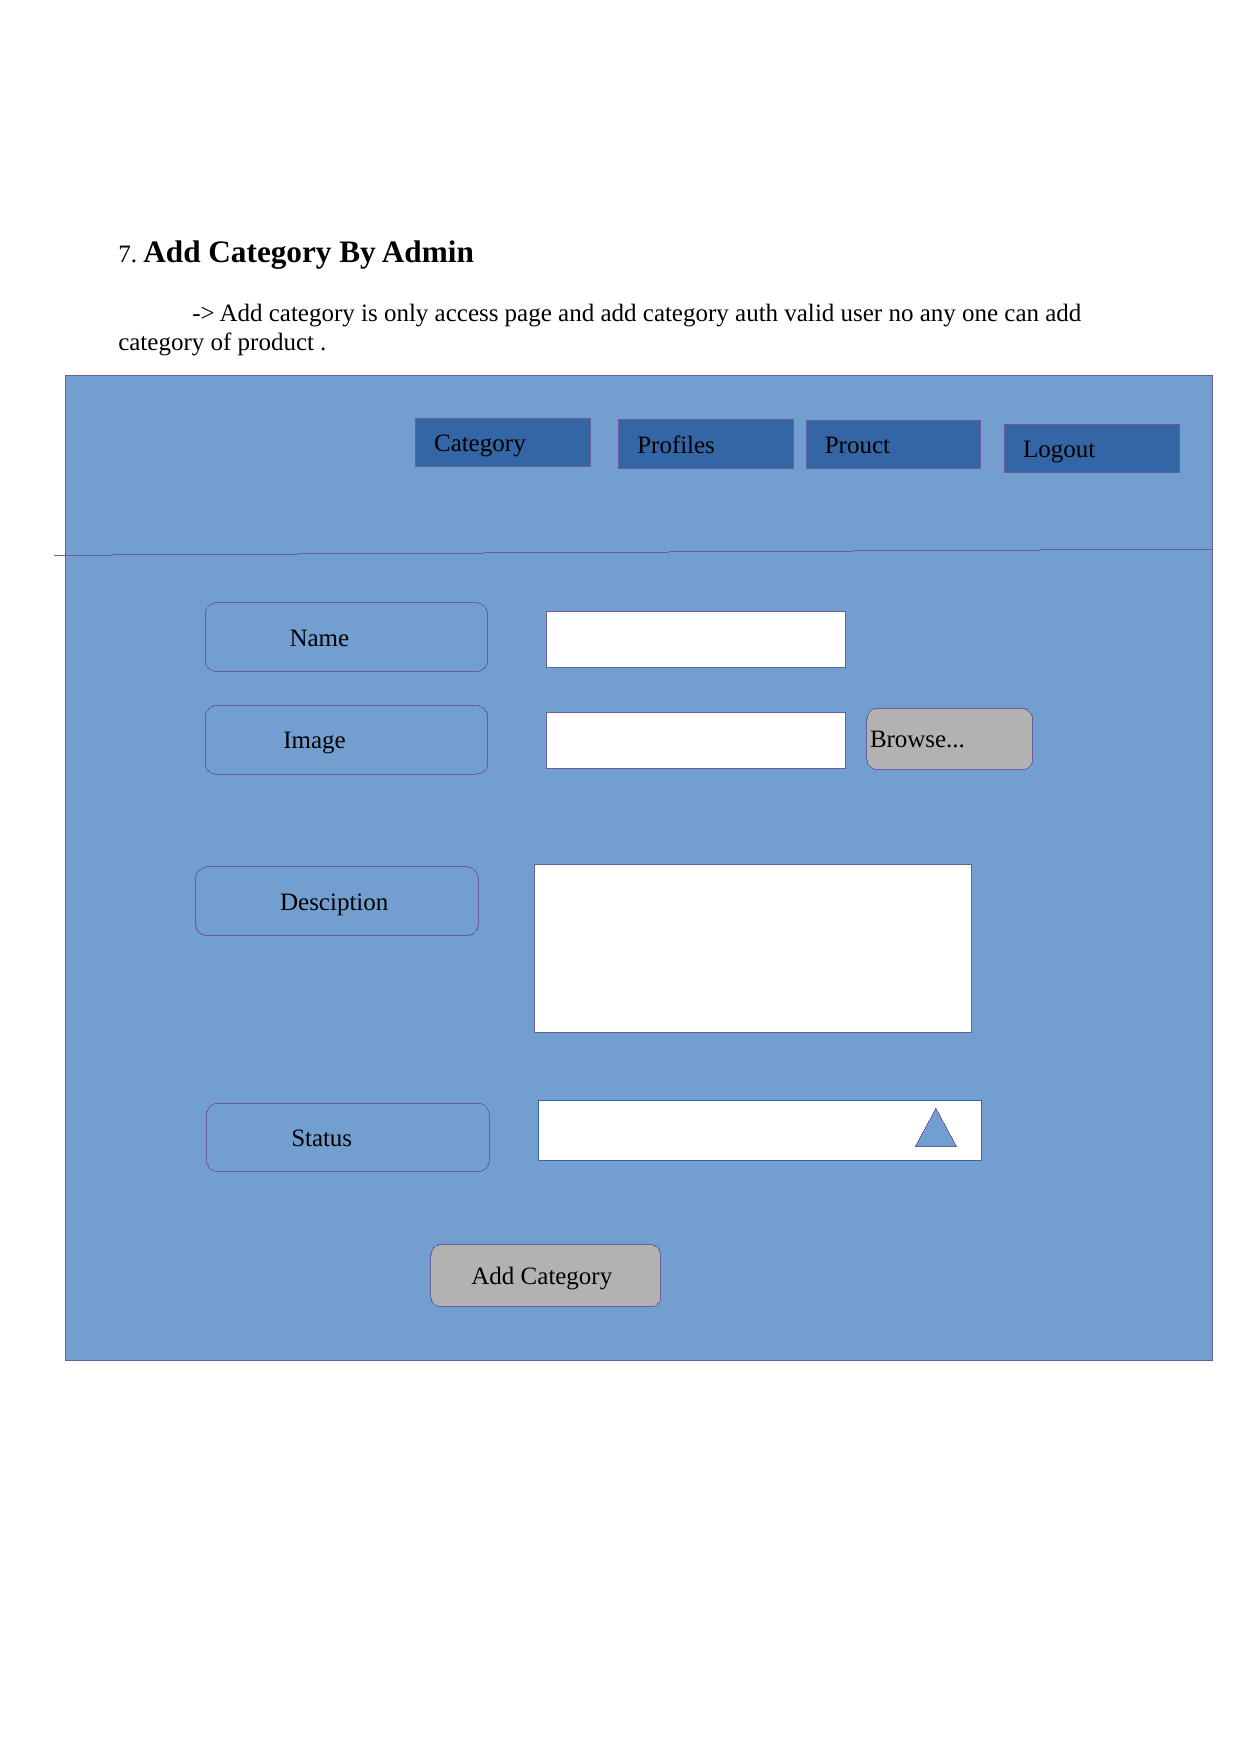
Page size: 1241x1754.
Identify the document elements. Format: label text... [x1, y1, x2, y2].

text -> Add category is only access page and add category auth valid user no any one can add category of product . [118, 298, 1122, 355]
text 7. Add Category By Admin [118, 233, 1122, 269]
